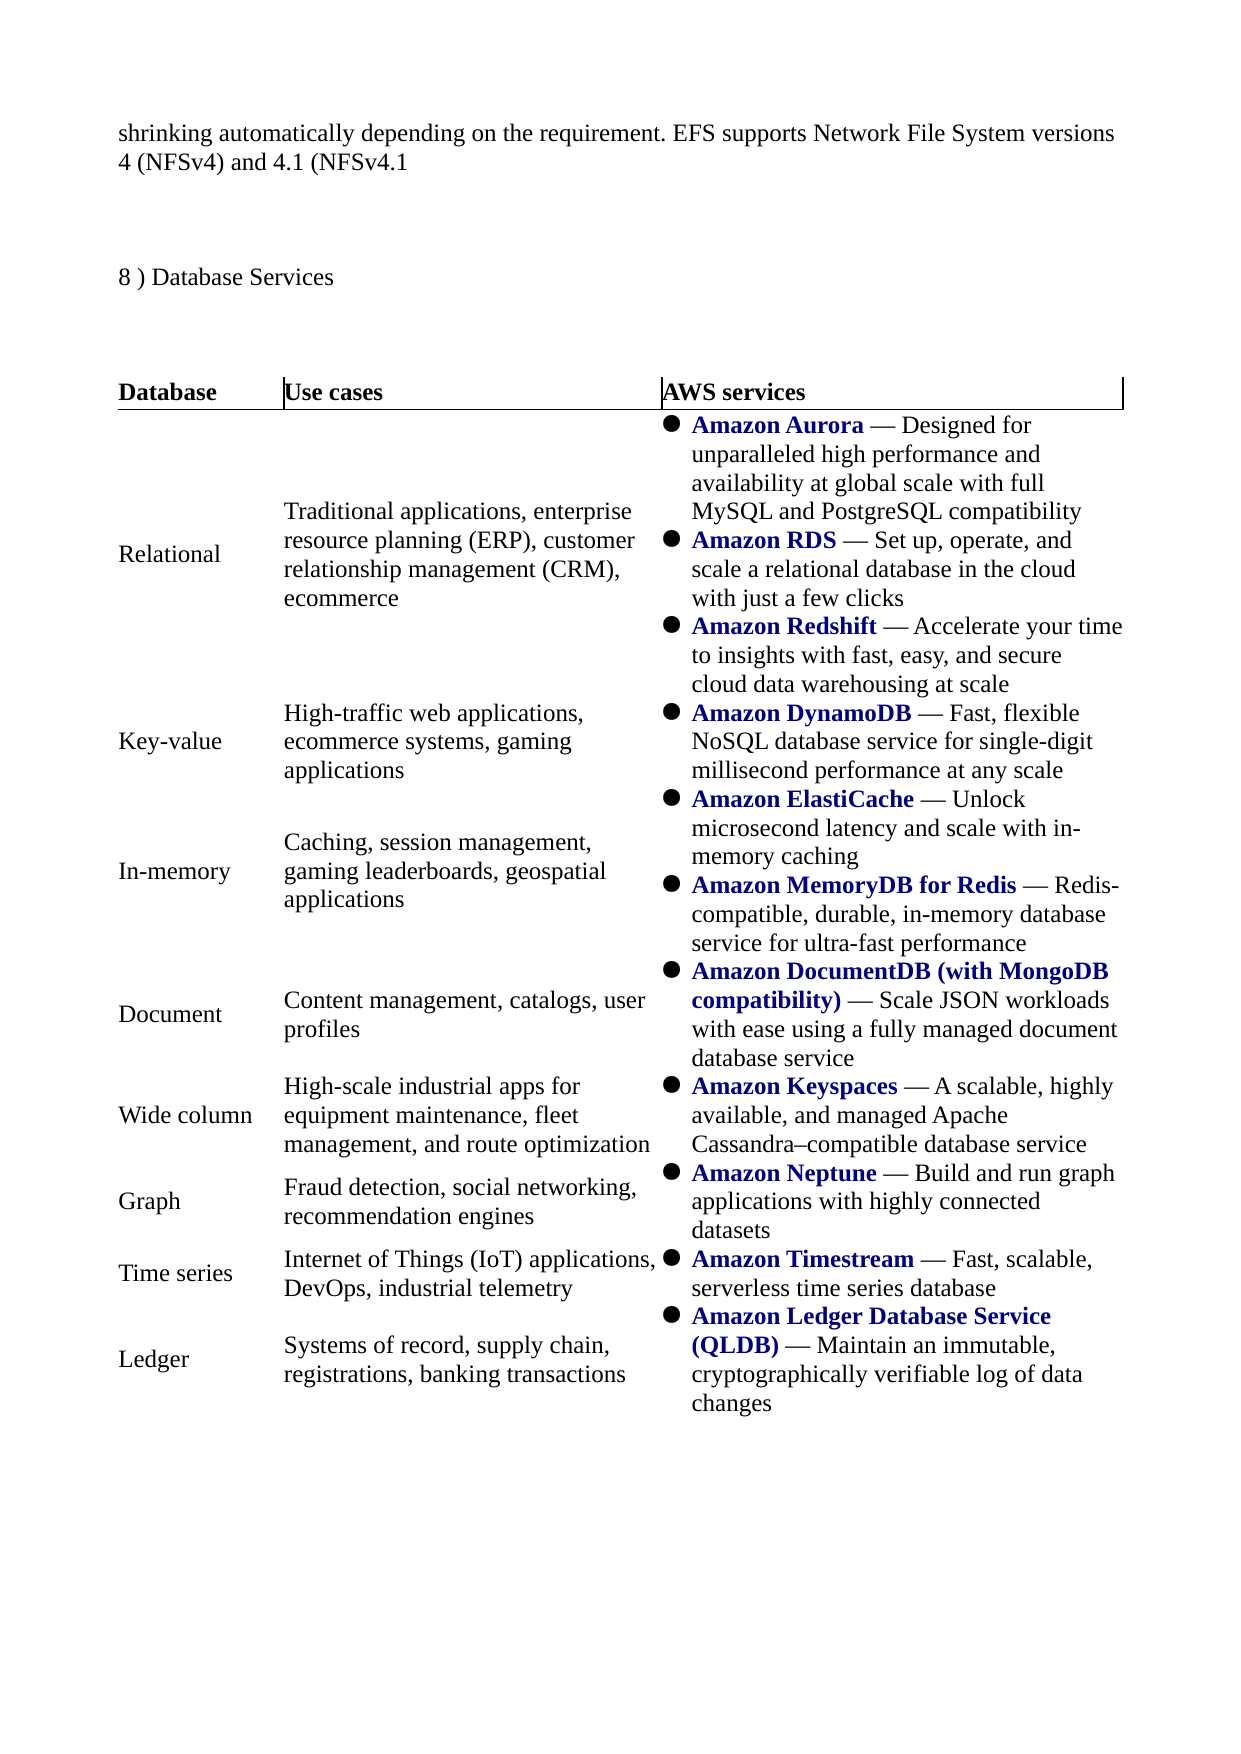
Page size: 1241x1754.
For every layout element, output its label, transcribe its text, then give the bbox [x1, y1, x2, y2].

table_cell In-memory [118, 784, 284, 956]
table_header AWS services [663, 377, 1122, 408]
table_cell High-traffic web applications, ecommerce systems, gaming applications [284, 698, 662, 784]
table_header Database [118, 377, 283, 408]
text 8 ) Database Services [118, 262, 1122, 291]
table_cell Amazon Timestream — Fast, scalable, serverless time series database [662, 1244, 1123, 1301]
table_cell Traditional applications, enterprise resource planning (ERP), customer relationship management (CRM), ecommerce [284, 410, 662, 698]
table_cell Amazon Ledger Database Service (QLDB) — Maintain an immutable, cryptographically verifiable log of data changes [662, 1301, 1123, 1416]
table_cell Amazon DocumentDB (with MongoDB compatibility) — Scale JSON workloads with ease using a fully managed document database service [662, 956, 1123, 1071]
table_cell Content management, catalogs, user profiles [284, 956, 662, 1071]
table_cell Key-value [118, 698, 284, 784]
table_cell High-scale industrial apps for equipment maintenance, fleet management, and route optimization [284, 1071, 662, 1158]
table_cell Amazon Keyspaces — A scalable, highly available, and managed Apache Cassandra–compatible database service [662, 1071, 1123, 1158]
table_cell Relational [118, 410, 284, 698]
table_cell Amazon Neptune — Build and run graph applications with highly connected datasets [662, 1158, 1123, 1244]
table_cell Wide column [118, 1071, 284, 1158]
table_cell Ledger [118, 1301, 284, 1416]
table_cell Systems of record, supply chain, registrations, banking transactions [284, 1301, 662, 1416]
table_cell Document [118, 956, 284, 1071]
table_header Use cases [285, 377, 661, 408]
table_cell Graph [118, 1158, 284, 1244]
table_cell Fraud detection, social networking, recommendation engines [284, 1158, 662, 1244]
table_cell Internet of Things (IoT) applications, DevOps, industrial telemetry [284, 1244, 662, 1301]
table_cell Amazon ElastiCache — Unlock microsecond latency and scale with in-memory caching Amazon MemoryDB for Redis — Redis-compatible, durable, in-memory database service for ultra-fast performance [662, 784, 1123, 956]
text shrinking automatically depending on the requirement. EFS supports Network File System versions 4 (NFSv4) and 4.1 (NFSv4.1 [118, 118, 1122, 176]
table_cell Time series [118, 1244, 284, 1301]
table_cell Amazon DynamoDB — Fast, flexible NoSQL database service for single-digit millisecond performance at any scale [662, 698, 1123, 784]
table_cell Caching, session management, gaming leaderboards, geospatial applications [284, 784, 662, 956]
table_cell Amazon Aurora — Designed for unparalleled high performance and availability at global scale with full MySQL and PostgreSQL compatibility Amazon RDS — Set up, operate, and scale a relational database in the cloud with just a few clicks Amazon Redshift — Accelerate your time to insights with fast, easy, and secure cloud data warehousing at scale [662, 410, 1123, 698]
